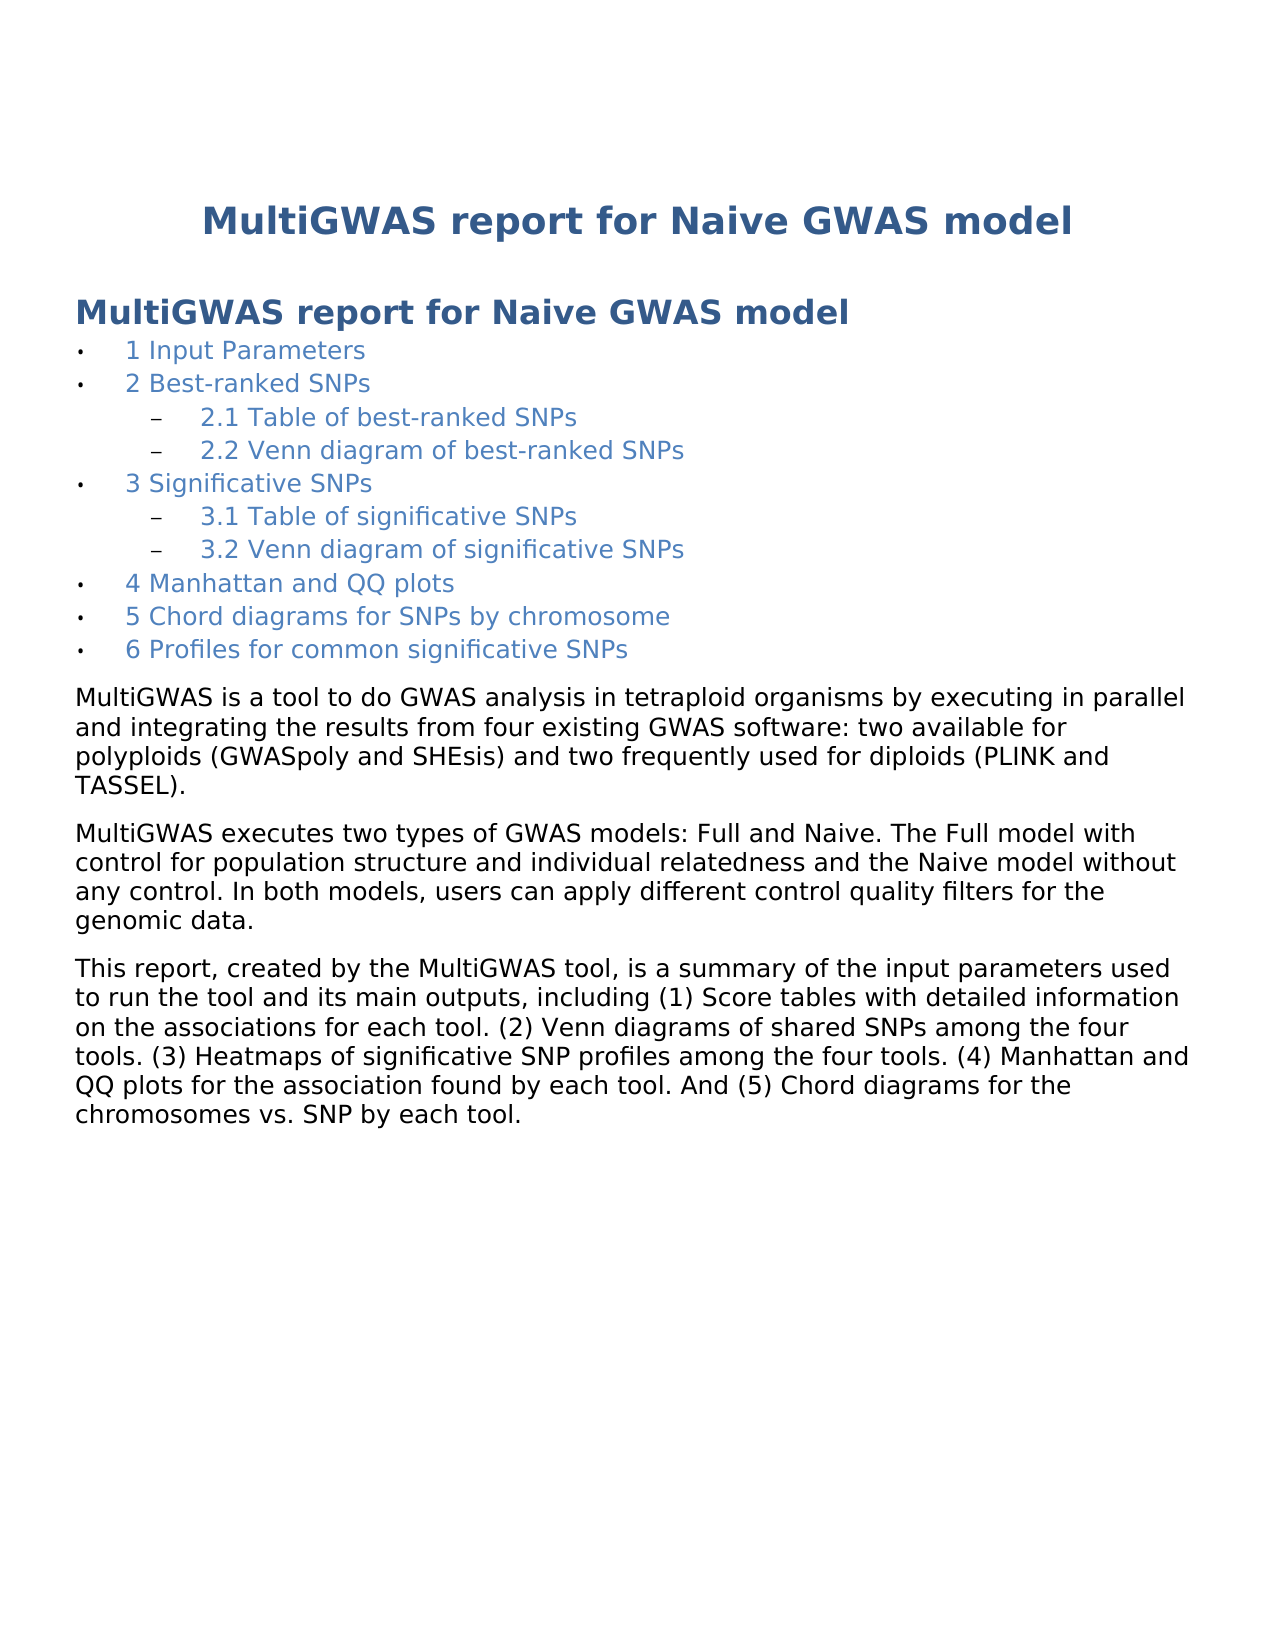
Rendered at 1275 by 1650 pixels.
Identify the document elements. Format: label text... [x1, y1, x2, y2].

list 3.2 Venn diagram of significative SNPs [150, 536, 1200, 565]
text This report, created by the MultiGWAS tool, is a summary of the input parameters used to run the tool and its main outputs, including (1) Score tables with detailed information on the associations for each tool. (2) Venn diagrams of shared SNPs among the four tools. (3) Heatmaps of significative SNP profiles among the four tools. (4) Manhattan and QQ plots for the association found by each tool. And (5) Chord diagrams for the chromosomes vs. SNP by each tool. [75, 954, 1200, 1129]
list 2.1 Table of best-ranked SNPs [150, 403, 1200, 432]
list 4 Manhattan and QQ plots [75, 569, 1200, 598]
subtitle MultiGWAS report for Naive GWAS model [75, 294, 1200, 332]
list 5 Chord diagrams for SNPs by chromosome [75, 602, 1200, 632]
list 3 Significative SNPs [75, 469, 1200, 499]
list 2.2 Venn diagram of best-ranked SNPs [150, 436, 1200, 465]
title MultiGWAS report for Naive GWAS model [75, 200, 1200, 244]
list 1 Input Parameters [75, 336, 1200, 366]
text MultiGWAS is a tool to do GWAS analysis in tetraploid organisms by executing in parallel and integrating the results from four existing GWAS software: two available for polyploids (GWASpoly and SHEsis) and two frequently used for diploids (PLINK and TASSEL). [75, 683, 1200, 800]
list 2 Best-ranked SNPs [75, 369, 1200, 399]
list 6 Profiles for common significative SNPs [75, 635, 1200, 665]
text MultiGWAS executes two types of GWAS models: Full and Naive. The Full model with control for population structure and individual relatedness and the Naive model without any control. In both models, users can apply different control quality filters for the genomic data. [75, 819, 1200, 936]
list 3.1 Table of significative SNPs [150, 502, 1200, 532]
